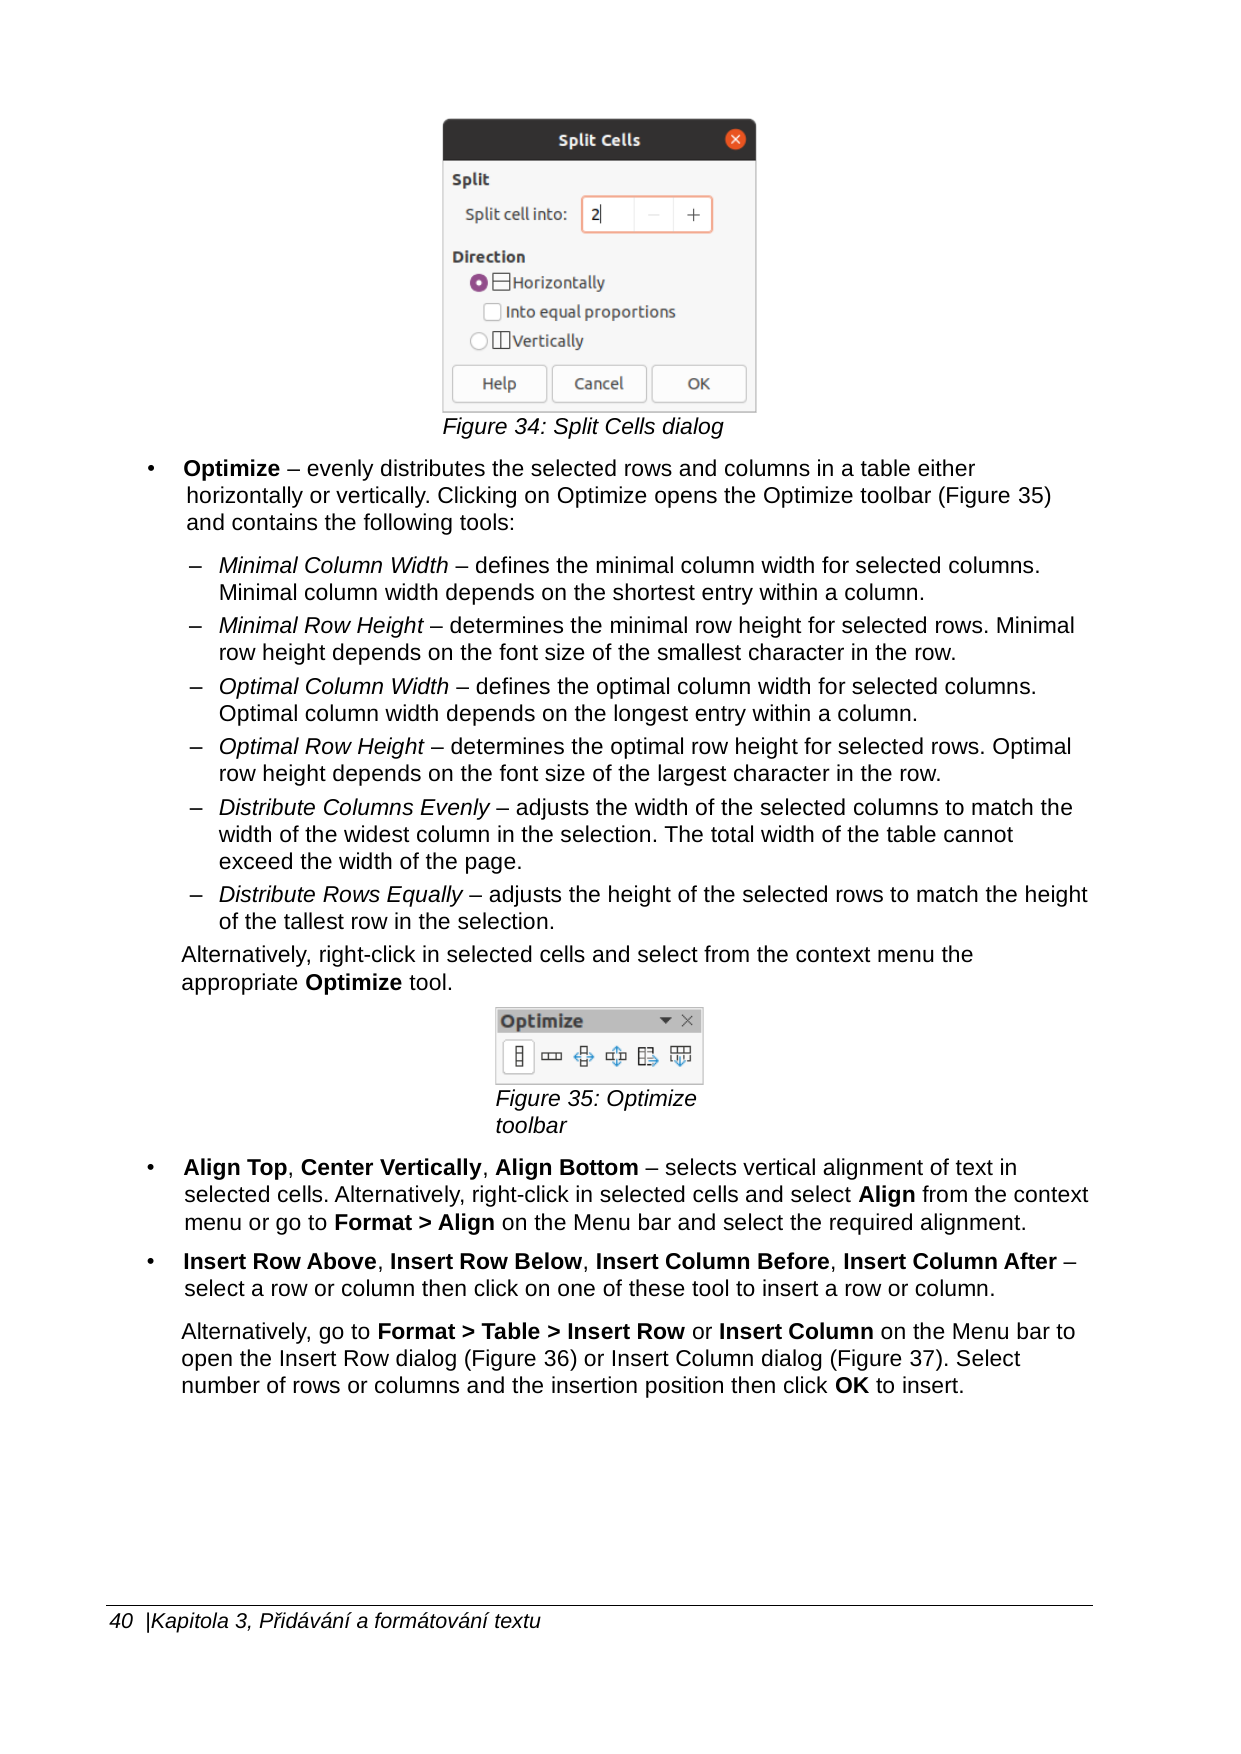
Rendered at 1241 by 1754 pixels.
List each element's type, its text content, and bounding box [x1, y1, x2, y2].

list Minimal Row Height – determines the minimal row height for selected rows. Minimal row height depends on the font size of the smallest character in the row. [189, 612, 1093, 666]
text Figure 34: Split Cells dialog [442, 413, 757, 439]
list Align Top, Center Vertically, Align Bottom – selects vertical alignment of text in selected cells. Alternatively, right-click in selected cells and select Align from the context menu or go to Format > Align on the Menu bar and select the required alignment. [144, 1151, 1093, 1235]
list Alternatively, go to Format > Table > Insert Row or Insert Column on the Menu bar to open the Insert Row dialog (Figure 36) or Insert Column dialog (Figure 37). Select number of rows or columns and the insertion position then click OK to insert. [181, 1317, 1093, 1398]
list Minimal Column Width – defines the minimal column width for selected columns. Minimal column width depends on the shortest entry within a column. [189, 551, 1093, 605]
list Insert Row Above, Insert Row Below, Insert Column Before, Insert Column After – select a row or column then click on one of these tool to insert a row or column. [144, 1244, 1093, 1304]
list Distribute Columns Evenly – adjusts the width of the selected columns to match the width of the widest column in the selection. The total width of the table cannot exceed the width of the page. [189, 793, 1093, 874]
list Distribute Rows Equally – adjusts the height of the selected rows to match the height of the tallest row in the selection. [189, 880, 1093, 934]
text Figure 35: Optimize toolbar [495, 1085, 704, 1139]
list Optimal Column Width – defines the optimal column width for selected columns. Optimal column width depends on the longest entry within a column. [189, 672, 1093, 726]
picture [495, 1007, 704, 1085]
list Optimize – evenly distributes the selected rows and columns in a table either horizontally or vertically. Clicking on Optimize opens the Optimize toolbar (Figure 35) and contains the following tools: [144, 452, 1093, 539]
list Optimal Row Height – determines the optimal row height for selected rows. Optimal row height depends on the font size of the largest character in the row. [189, 732, 1093, 787]
list Alternatively, right-click in selected cells and select from the context menu the appropriate Optimize tool. [181, 941, 1093, 995]
picture [442, 118, 757, 413]
